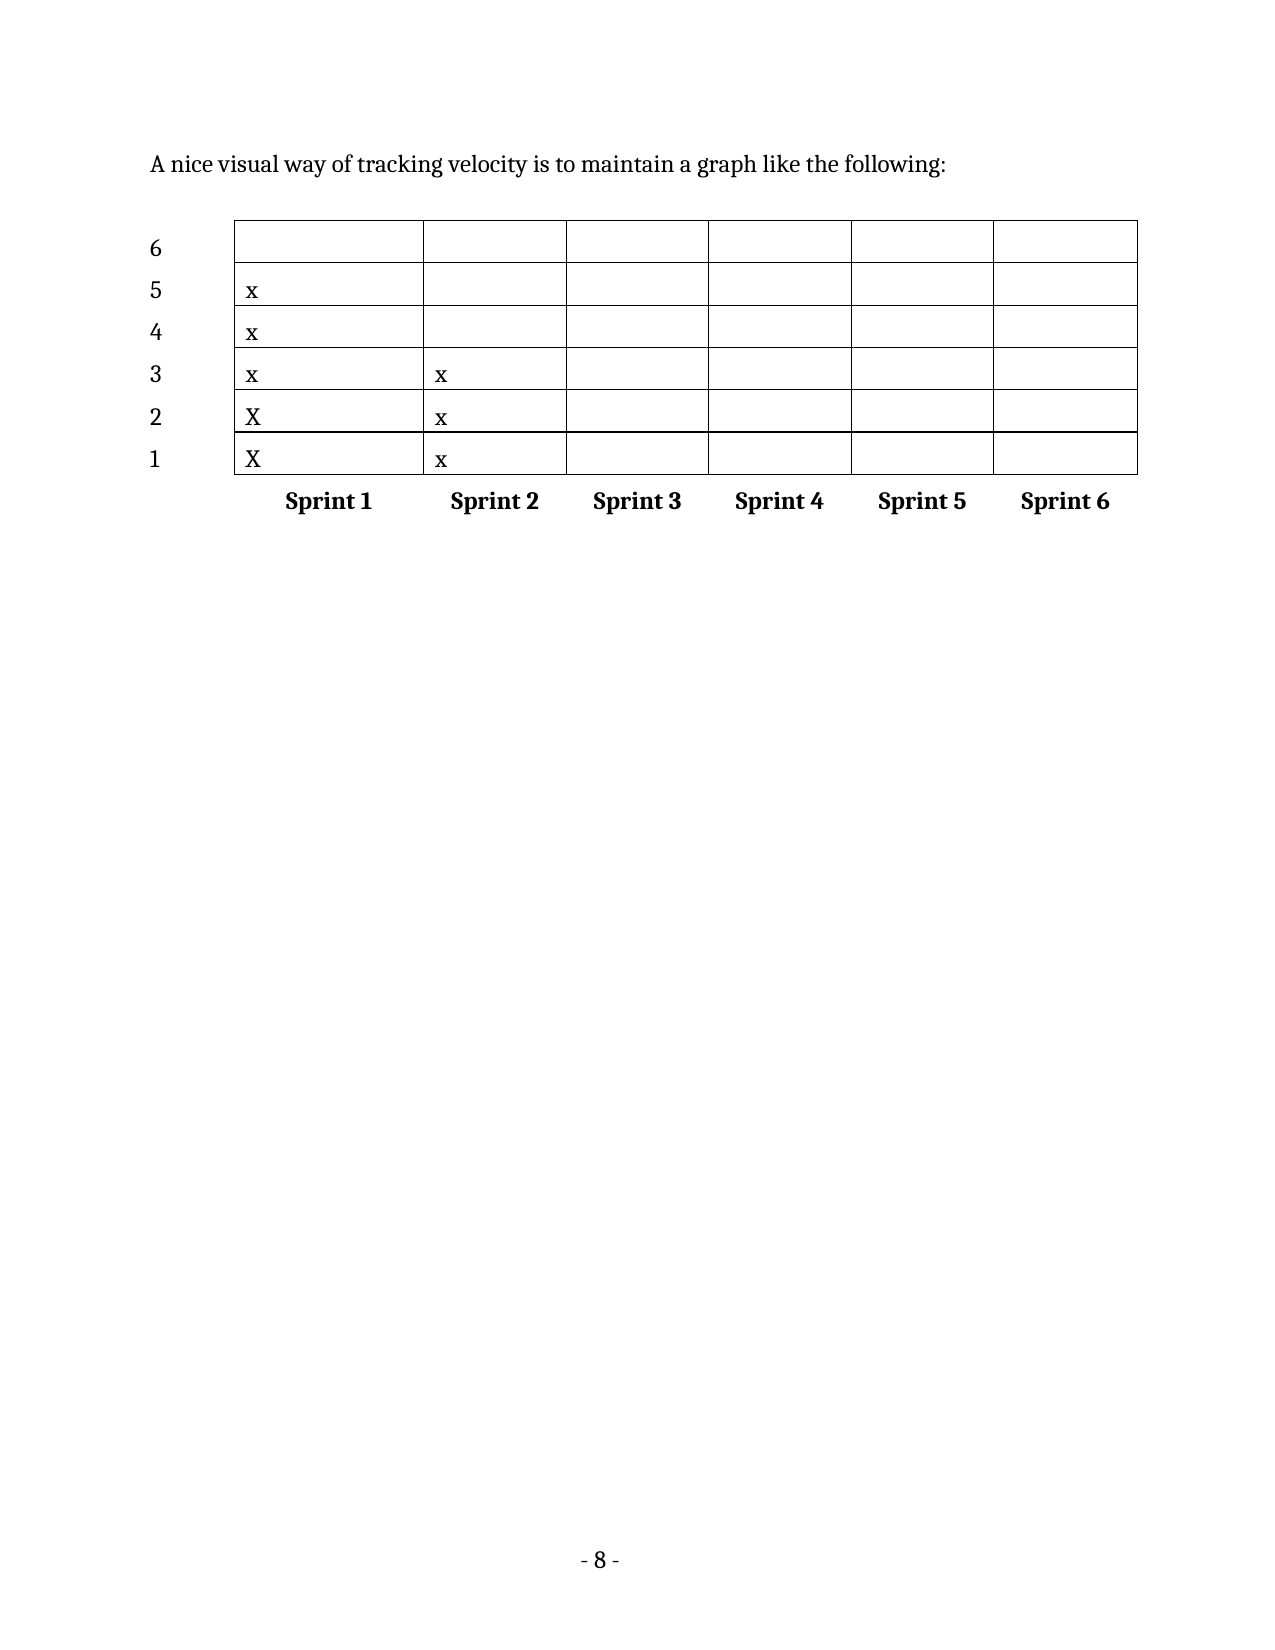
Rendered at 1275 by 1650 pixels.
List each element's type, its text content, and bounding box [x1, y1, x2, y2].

table_cell [567, 348, 708, 389]
table_cell 3 [139, 347, 234, 389]
table_cell X [235, 433, 423, 474]
table_cell 5 [139, 262, 234, 304]
table_cell [567, 433, 708, 474]
table_cell Sprint 5 [851, 475, 994, 516]
table_cell x [424, 390, 566, 431]
table_cell Sprint 1 [234, 475, 424, 516]
table_cell [852, 306, 993, 347]
table_cell [994, 263, 1137, 304]
table_cell [709, 433, 851, 474]
table_header 6 [139, 220, 234, 262]
table_cell 4 [139, 305, 234, 347]
table_cell [994, 306, 1137, 347]
table_cell x [424, 433, 566, 474]
table_cell [567, 306, 708, 347]
table_cell [567, 390, 708, 431]
table_header [852, 221, 993, 262]
table_cell [709, 348, 851, 389]
table_cell [994, 433, 1137, 474]
table_header [567, 221, 708, 262]
table_header [424, 221, 566, 262]
table_cell 2 [139, 389, 234, 431]
table_cell [852, 433, 993, 474]
table_cell x [235, 306, 423, 347]
table_cell [994, 348, 1137, 389]
table_cell x [424, 348, 566, 389]
table_cell x [235, 348, 423, 389]
table_cell [139, 474, 234, 516]
table_cell [709, 263, 851, 304]
table_header [235, 221, 423, 262]
table_cell [994, 390, 1137, 431]
table_cell [424, 306, 566, 347]
table_cell [709, 390, 851, 431]
table_cell x [235, 263, 423, 304]
table_cell [424, 263, 566, 304]
table_header [709, 221, 851, 262]
table_cell [567, 263, 708, 304]
table_cell [852, 263, 993, 304]
table_cell Sprint 2 [424, 475, 566, 516]
table_cell Sprint 4 [709, 475, 851, 516]
text A nice visual way of tracking velocity is to maintain a graph like the following: [150, 150, 1125, 179]
table_cell Sprint 3 [566, 475, 709, 516]
table_cell Sprint 6 [994, 475, 1137, 516]
table_cell X [235, 390, 423, 431]
table_header [994, 221, 1137, 262]
table_cell [852, 348, 993, 389]
table_cell 1 [139, 431, 234, 474]
table_cell [709, 306, 851, 347]
table_cell [852, 390, 993, 431]
